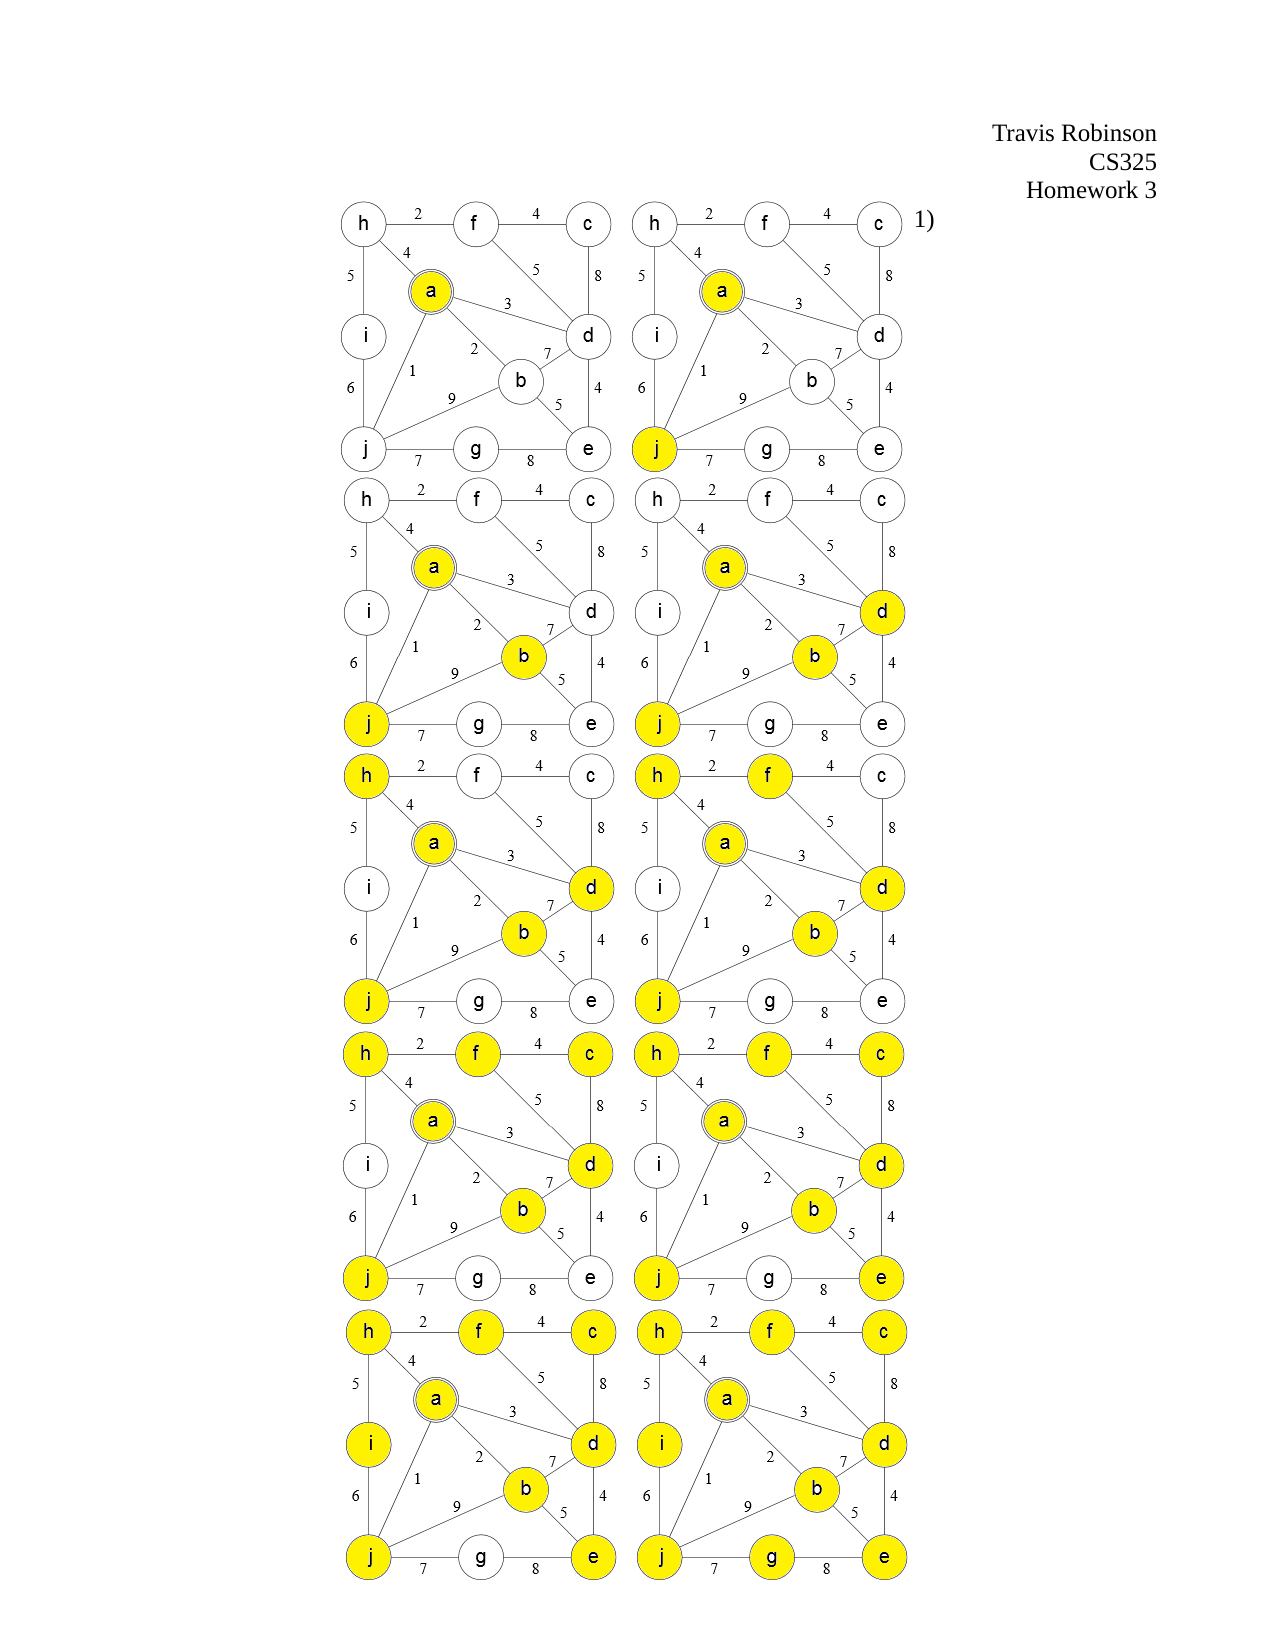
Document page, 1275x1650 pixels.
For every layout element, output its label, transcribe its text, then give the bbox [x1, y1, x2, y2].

picture [338, 187, 914, 1597]
text Travis Robinson [118, 118, 1157, 147]
text [118, 204, 338, 233]
text 1) [914, 204, 1157, 233]
text Homework 3 [118, 176, 1157, 204]
text CS325 [118, 147, 1157, 176]
